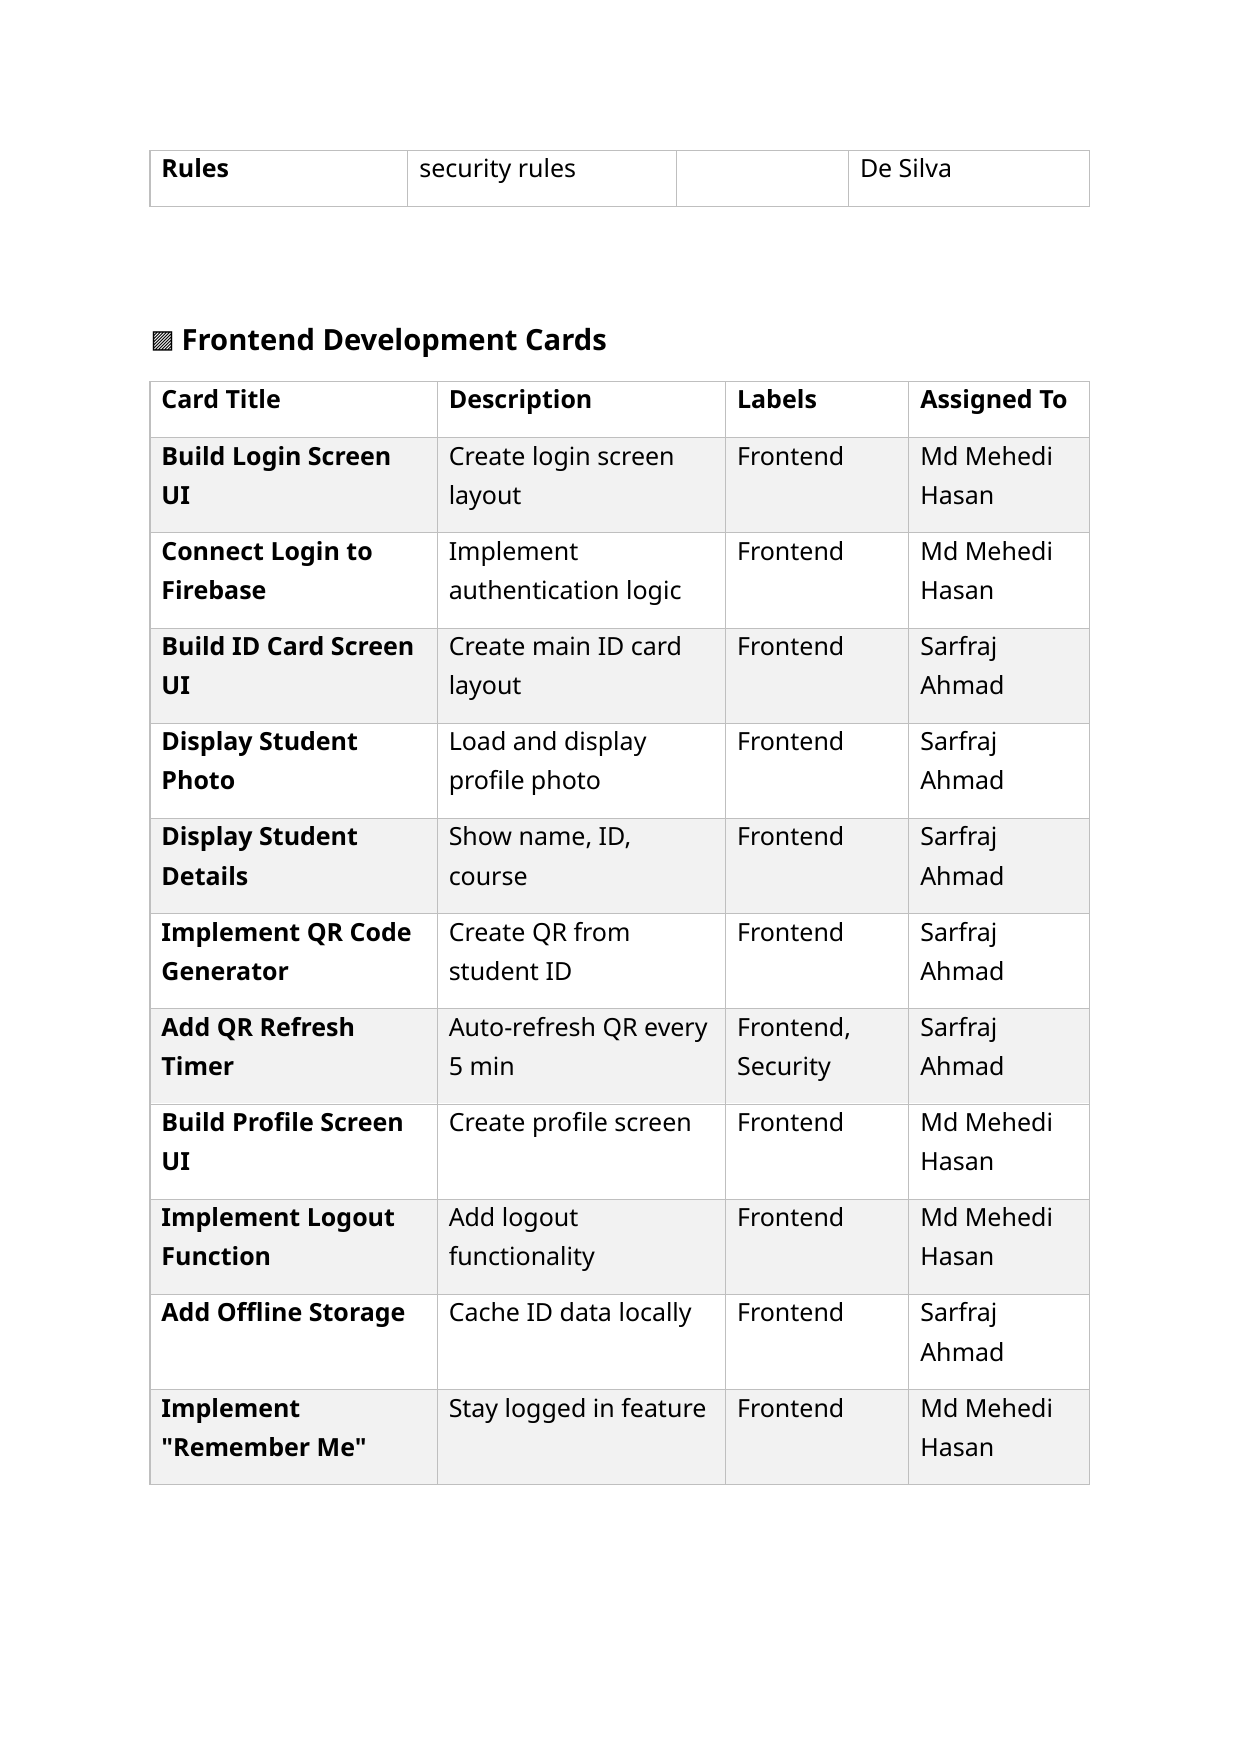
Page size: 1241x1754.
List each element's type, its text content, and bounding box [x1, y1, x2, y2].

table_cell Create profile screen [438, 1105, 725, 1199]
table_cell Frontend [726, 1200, 908, 1294]
table_cell Md Mehedi Hasan [909, 1390, 1089, 1484]
table_cell Auto-refresh QR every 5 min [438, 1009, 725, 1103]
table_cell [677, 151, 848, 206]
table_cell Sarfraj Ahmad [909, 724, 1089, 818]
table_cell Implement QR Code Generator [151, 914, 437, 1008]
table_cell Md Mehedi Hasan [909, 533, 1089, 627]
table_cell Add QR Refresh Timer [151, 1009, 437, 1103]
table_cell security rules [408, 151, 676, 206]
table_cell Create QR from student ID [438, 914, 725, 1008]
table_cell Create login screen layout [438, 438, 725, 532]
table_header Card Title [151, 382, 437, 437]
table_cell Md Mehedi Hasan [909, 1105, 1089, 1199]
table_header Labels [726, 382, 908, 437]
table_cell Frontend [726, 819, 908, 913]
table_cell Sarfraj Ahmad [909, 914, 1089, 1008]
table_cell Frontend [726, 1295, 908, 1389]
table_cell Sarfraj Ahmad [909, 1295, 1089, 1389]
table_cell Display Student Details [151, 819, 437, 913]
table_cell Implement Logout Function [151, 1200, 437, 1294]
text 🟪 Frontend Development Cards [150, 319, 1090, 358]
table_cell Frontend [726, 914, 908, 1008]
table_cell Stay logged in feature [438, 1390, 725, 1484]
table_cell De Silva [849, 151, 1089, 206]
table_cell Implement authentication logic [438, 533, 725, 627]
table_header Assigned To [909, 382, 1089, 437]
table_cell Add Offline Storage [151, 1295, 437, 1389]
table_cell Rules [151, 151, 407, 206]
table_cell Load and display profile photo [438, 724, 725, 818]
table_cell Frontend [726, 629, 908, 723]
table_cell Display Student Photo [151, 724, 437, 818]
table_cell Frontend [726, 533, 908, 627]
table_cell Build Login Screen UI [151, 438, 437, 532]
table_cell Frontend [726, 438, 908, 532]
table_cell Frontend, Security [726, 1009, 908, 1103]
table_cell Show name, ID, course [438, 819, 725, 913]
table_cell Implement "Remember Me" [151, 1390, 437, 1484]
table_header Description [438, 382, 725, 437]
table_cell Md Mehedi Hasan [909, 1200, 1089, 1294]
table_cell Frontend [726, 1390, 908, 1484]
table_cell Connect Login to Firebase [151, 533, 437, 627]
table_cell Sarfraj Ahmad [909, 629, 1089, 723]
table_cell Sarfraj Ahmad [909, 819, 1089, 913]
table_cell Build Profile Screen UI [151, 1105, 437, 1199]
table_cell Frontend [726, 724, 908, 818]
table_cell Create main ID card layout [438, 629, 725, 723]
table_cell Frontend [726, 1105, 908, 1199]
table_cell Build ID Card Screen UI [151, 629, 437, 723]
table_cell Cache ID data locally [438, 1295, 725, 1389]
table_cell Add logout functionality [438, 1200, 725, 1294]
table_cell Md Mehedi Hasan [909, 438, 1089, 532]
table_cell Sarfraj Ahmad [909, 1009, 1089, 1103]
